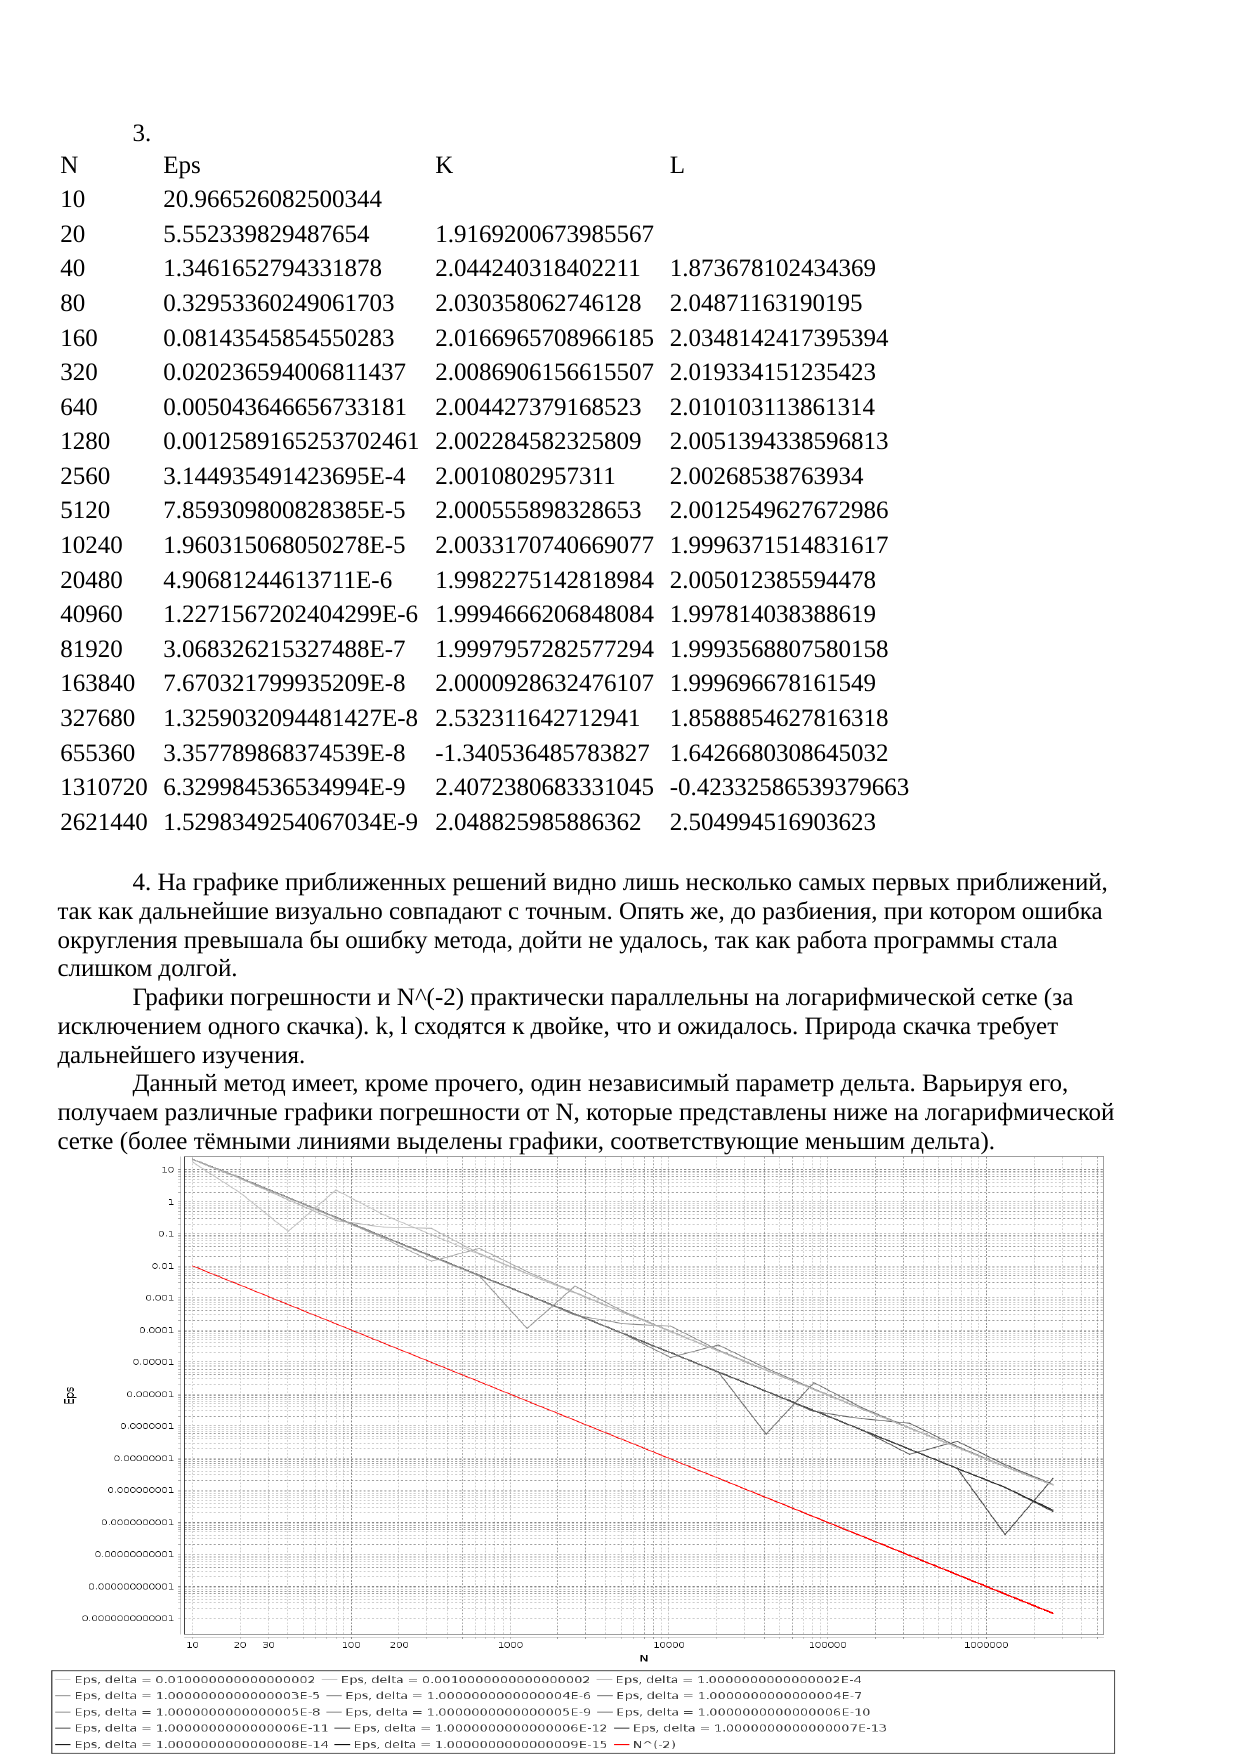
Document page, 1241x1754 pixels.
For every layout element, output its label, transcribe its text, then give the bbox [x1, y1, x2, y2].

table_cell 80 [57, 285, 160, 320]
table_cell 6.329984536534994E-9 [160, 769, 432, 804]
text 3. [57, 118, 1122, 147]
table_cell 2.532311642712941 [432, 700, 667, 735]
table_cell 2.010103113861314 [667, 389, 914, 423]
text Данный метод имеет, кроме прочего, один независимый параметр дельта. Варьируя его, получаем различные графики погрешности от N, которые представлены ниже на логарифмической сетке (более тёмными линиями выделены графики, соответствующие меньшим дельта). [57, 1068, 1122, 1155]
table_cell 2.000555898328653 [432, 493, 667, 527]
table_cell 2.048825985886362 [432, 804, 667, 838]
table_cell 7.859309800828385E-5 [160, 493, 432, 527]
table_cell 0.020236594006811437 [160, 354, 432, 389]
table_cell 2.00268538763934 [667, 458, 914, 493]
table_cell 2.0012549627672986 [667, 493, 914, 527]
table_cell 2.030358062746128 [432, 285, 667, 320]
table_cell 2.4072380683331045 [432, 769, 667, 804]
table_cell 7.670321799935209E-8 [160, 666, 432, 700]
table_cell 1.997814038388619 [667, 596, 914, 631]
table_cell 1.3259032094481427E-8 [160, 700, 432, 735]
table_cell 2.044240318402211 [432, 251, 667, 285]
table_header K [432, 147, 667, 181]
table_cell 2.0010802957311 [432, 458, 667, 493]
table_cell 2.0033170740669077 [432, 527, 667, 562]
table_cell 1.5298349254067034E-9 [160, 804, 432, 838]
table_cell 1280 [57, 424, 160, 458]
table_cell 3.068326215327488E-7 [160, 631, 432, 666]
text 4. На графике приближенных решений видно лишь несколько самых первых приближений, так как дальнейшие визуально совпадают с точным. Опять же, до разбиения, при котором ошибка округления превышала бы ошибку метода, дойти не удалось, так как работа программы стала слишком долгой. [57, 867, 1122, 982]
table_cell 163840 [57, 666, 160, 700]
table_cell 327680 [57, 700, 160, 735]
table_cell [432, 181, 667, 216]
table_header N [57, 147, 160, 181]
table_cell 0.08143545854550283 [160, 320, 432, 354]
table_cell -0.42332586539379663 [667, 769, 914, 804]
table_cell 1310720 [57, 769, 160, 804]
table_cell 0.0012589165253702461 [160, 424, 432, 458]
table_cell 0.32953360249061703 [160, 285, 432, 320]
table_cell 2.0166965708966185 [432, 320, 667, 354]
table_cell 3.357789868374539E-8 [160, 735, 432, 769]
table_cell 1.9982275142818984 [432, 562, 667, 596]
table_cell 1.3461652794331878 [160, 251, 432, 285]
table_cell 1.9169200673985567 [432, 216, 667, 251]
table_cell 2.04871163190195 [667, 285, 914, 320]
table_header Eps [160, 147, 432, 181]
table_cell 2621440 [57, 804, 160, 838]
table_cell 2.005012385594478 [667, 562, 914, 596]
table_cell 2560 [57, 458, 160, 493]
table_cell 20.966526082500344 [160, 181, 432, 216]
table_cell 2.0000928632476107 [432, 666, 667, 700]
table_cell 5.552339829487654 [160, 216, 432, 251]
table_header L [667, 147, 914, 181]
table_cell 3.144935491423695E-4 [160, 458, 432, 493]
table_cell 640 [57, 389, 160, 423]
table_cell 2.504994516903623 [667, 804, 914, 838]
table_cell 1.6426680308645032 [667, 735, 914, 769]
table_cell 2.0051394338596813 [667, 424, 914, 458]
table_cell 20 [57, 216, 160, 251]
table_cell 1.960315068050278E-5 [160, 527, 432, 562]
table_cell 1.999696678161549 [667, 666, 914, 700]
table_cell [667, 216, 914, 251]
table_cell 2.0086906156615507 [432, 354, 667, 389]
table_cell 0.005043646656733181 [160, 389, 432, 423]
table_cell 4.90681244613711E-6 [160, 562, 432, 596]
table_cell 1.9994666206848084 [432, 596, 667, 631]
text Графики погрешности и N^(-2) практически параллельны на логарифмической сетке (за исключением одного скачка). k, l сходятся к двойке, что и ожидалось. Природа скачка требует дальнейшего изучения. [57, 982, 1122, 1068]
table_cell 20480 [57, 562, 160, 596]
table_cell [667, 181, 914, 216]
table_cell 160 [57, 320, 160, 354]
table_cell 1.8588854627816318 [667, 700, 914, 735]
table_cell 10240 [57, 527, 160, 562]
table_cell 1.9997957282577294 [432, 631, 667, 666]
table_cell 2.0348142417395394 [667, 320, 914, 354]
table_cell 2.019334151235423 [667, 354, 914, 389]
table_cell 40 [57, 251, 160, 285]
table_cell 1.2271567202404299E-6 [160, 596, 432, 631]
table_cell 5120 [57, 493, 160, 527]
table_cell 2.002284582325809 [432, 424, 667, 458]
table_cell 10 [57, 181, 160, 216]
table_cell -1.340536485783827 [432, 735, 667, 769]
table_cell 1.873678102434369 [667, 251, 914, 285]
table_cell 2.004427379168523 [432, 389, 667, 423]
table_cell 40960 [57, 596, 160, 631]
table_cell 655360 [57, 735, 160, 769]
table_cell 81920 [57, 631, 160, 666]
picture [50, 1129, 1116, 1754]
table_cell 320 [57, 354, 160, 389]
table_cell 1.9996371514831617 [667, 527, 914, 562]
table_cell 1.9993568807580158 [667, 631, 914, 666]
